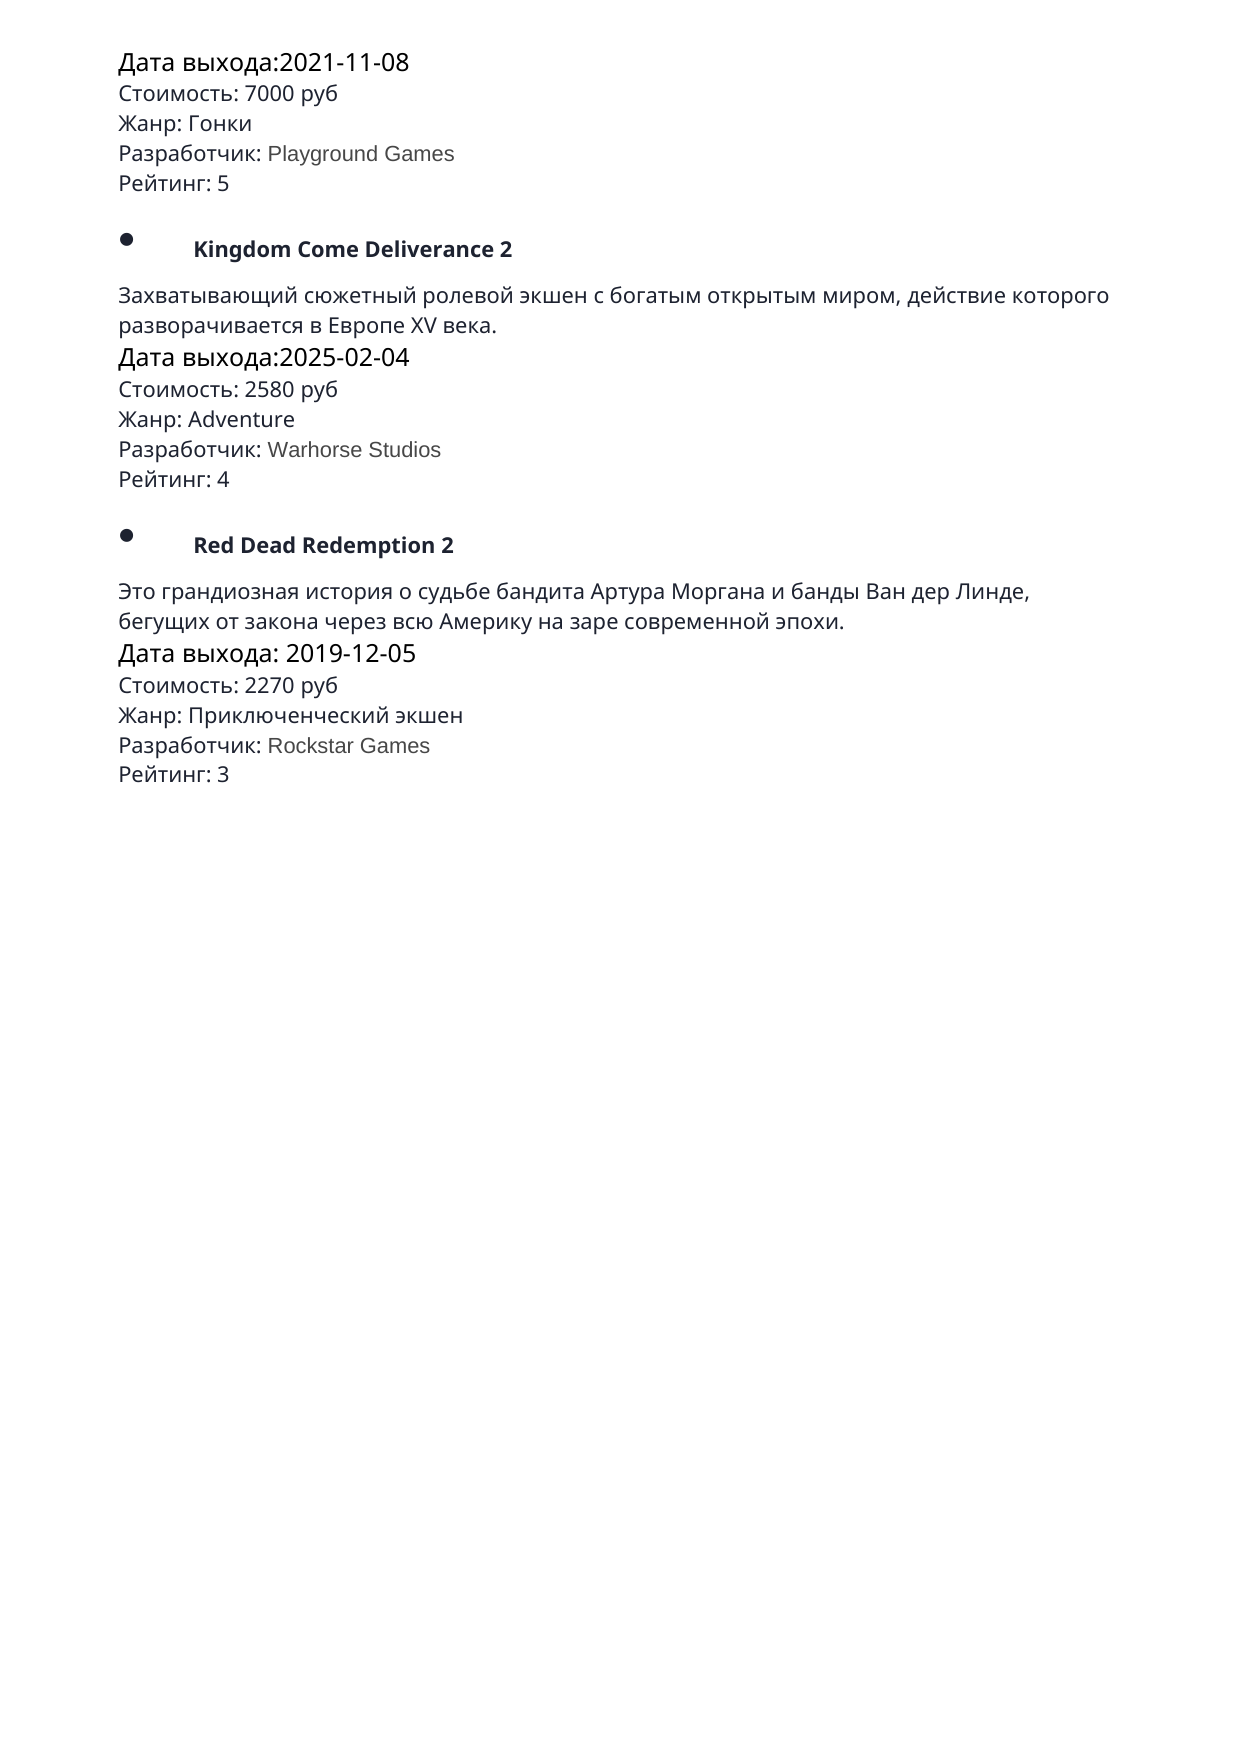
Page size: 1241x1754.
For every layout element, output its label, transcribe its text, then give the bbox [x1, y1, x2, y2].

text Это грандиозная история о судьбе бандита Артура Моргана и банды Ван дер Линде, бегущих от закона через всю Америку на заре современной эпохи. [118, 576, 1122, 636]
text Захватывающий сюжетный ролевой экшен с богатым открытым миром, действие которого разворачивается в Европе XV века. [118, 281, 1122, 340]
text Разработчик: Rockstar Games [118, 729, 1122, 759]
text Разработчик: Playground Games [118, 138, 1122, 168]
text Стоимость: 2580 руб [118, 374, 1122, 404]
text Разработчик: Warhorse Studios [118, 434, 1122, 463]
text Дата выхода: 2019-12-05 [118, 636, 1122, 670]
text Рейтинг: 4 [118, 463, 1122, 493]
text Дата выхода:2025-02-04 [118, 340, 1122, 374]
text Дата выхода:2021-11-08 [118, 44, 1122, 78]
text Рейтинг: 5 [118, 168, 1122, 197]
text Стоимость: 2270 руб [118, 670, 1122, 700]
list Red Dead Redemption 2 [118, 518, 1122, 564]
text Жанр: Adventure [118, 404, 1122, 434]
text Рейтинг: 3 [118, 759, 1122, 789]
list Kingdom Come Deliverance 2 [118, 222, 1122, 268]
text Стоимость: 7000 руб [118, 78, 1122, 108]
text Жанр: Гонки [118, 108, 1122, 138]
text Жанр: Приключенческий экшен [118, 700, 1122, 729]
